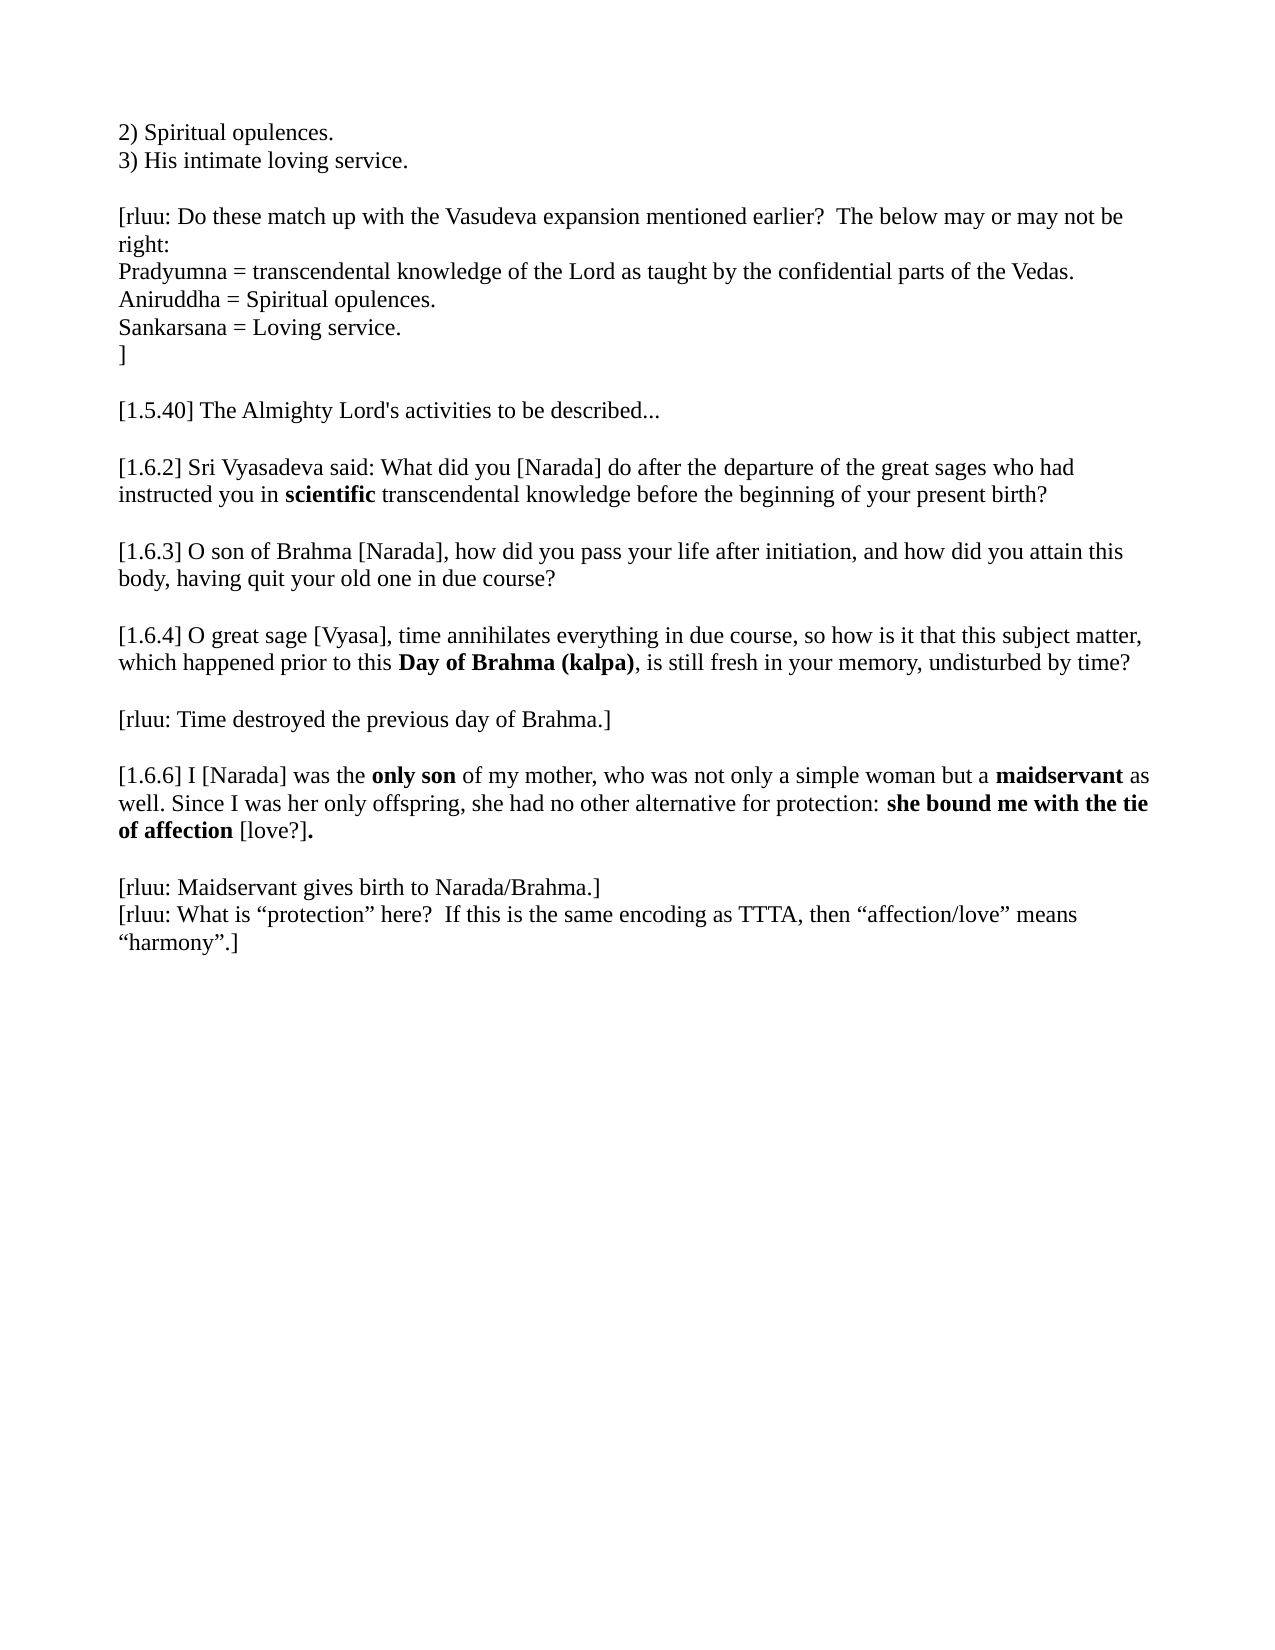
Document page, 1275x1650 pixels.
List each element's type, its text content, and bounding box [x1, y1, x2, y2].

text ] [118, 340, 1157, 368]
text 3) His intimate loving service. [118, 146, 1157, 173]
text 2) Spiritual opulences. [118, 118, 1157, 146]
text [1.5.40] The Almighty Lord's activities to be described... [118, 396, 1157, 424]
text [rluu: What is “protection” here? If this is the same encoding as TTTA, then “affection/love” means “harmony”.] [118, 900, 1157, 955]
text [1.6.6] I [Narada] was the only son of my mother, who was not only a simple woman but a maidservant as well. Since I was her only offspring, she had no other alternative for protection: she bound me with the tie of affection [love?]. [118, 761, 1157, 844]
text Sankarsana = Loving service. [118, 312, 1157, 340]
text [rluu: Time destroyed the previous day of Brahma.] [118, 705, 1157, 732]
text Pradyumna = transcendental knowledge of the Lord as taught by the confidential parts of the Vedas. [118, 257, 1157, 285]
text [rluu: Maidservant gives birth to Narada/Brahma.] [118, 873, 1157, 900]
text [1.6.3] O son of Brahma [Narada], how did you pass your life after initiation, and how did you attain this body, having quit your old one in due course? [118, 537, 1157, 592]
text [1.6.4] O great sage [Vyasa], time annihilates everything in due course, so how is it that this subject matter, which happened prior to this Day of Brahma (kalpa), is still fresh in your memory, undisturbed by time? [118, 621, 1157, 676]
text [rluu: Do these match up with the Vasudeva expansion mentioned earlier? The below may or may not be right: [118, 202, 1157, 257]
text [1.6.2] Sri Vyasadeva said: What did you [Narada] do after the departure of the great sages who had instructed you in scientific transcendental knowledge before the beginning of your present birth? [118, 453, 1157, 508]
text Aniruddha = Spiritual opulences. [118, 285, 1157, 312]
